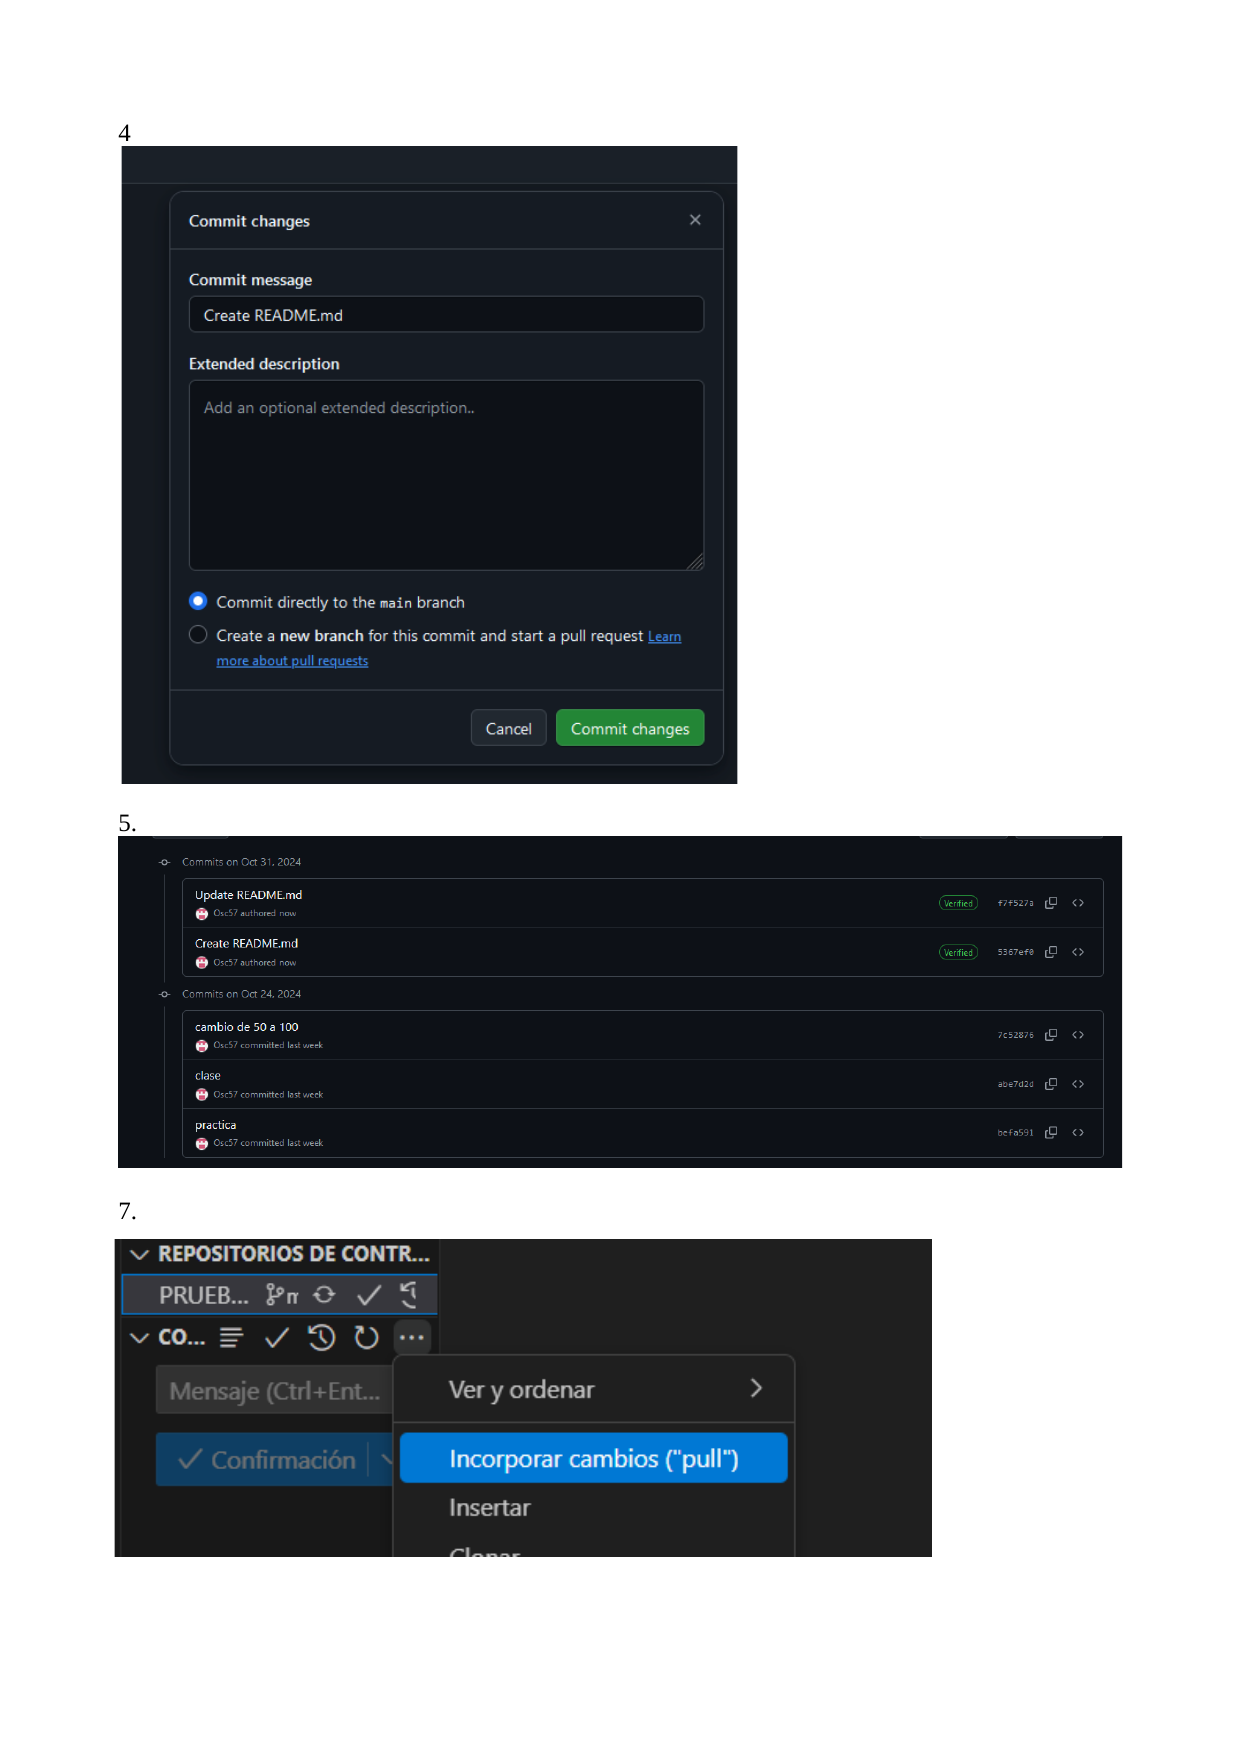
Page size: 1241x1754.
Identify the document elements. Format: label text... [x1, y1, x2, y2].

text 5. [118, 808, 1122, 836]
text 7. [118, 1196, 1122, 1225]
picture [121, 146, 738, 784]
picture [114, 1239, 932, 1557]
picture [118, 836, 1123, 1168]
text 4 [118, 118, 1122, 147]
